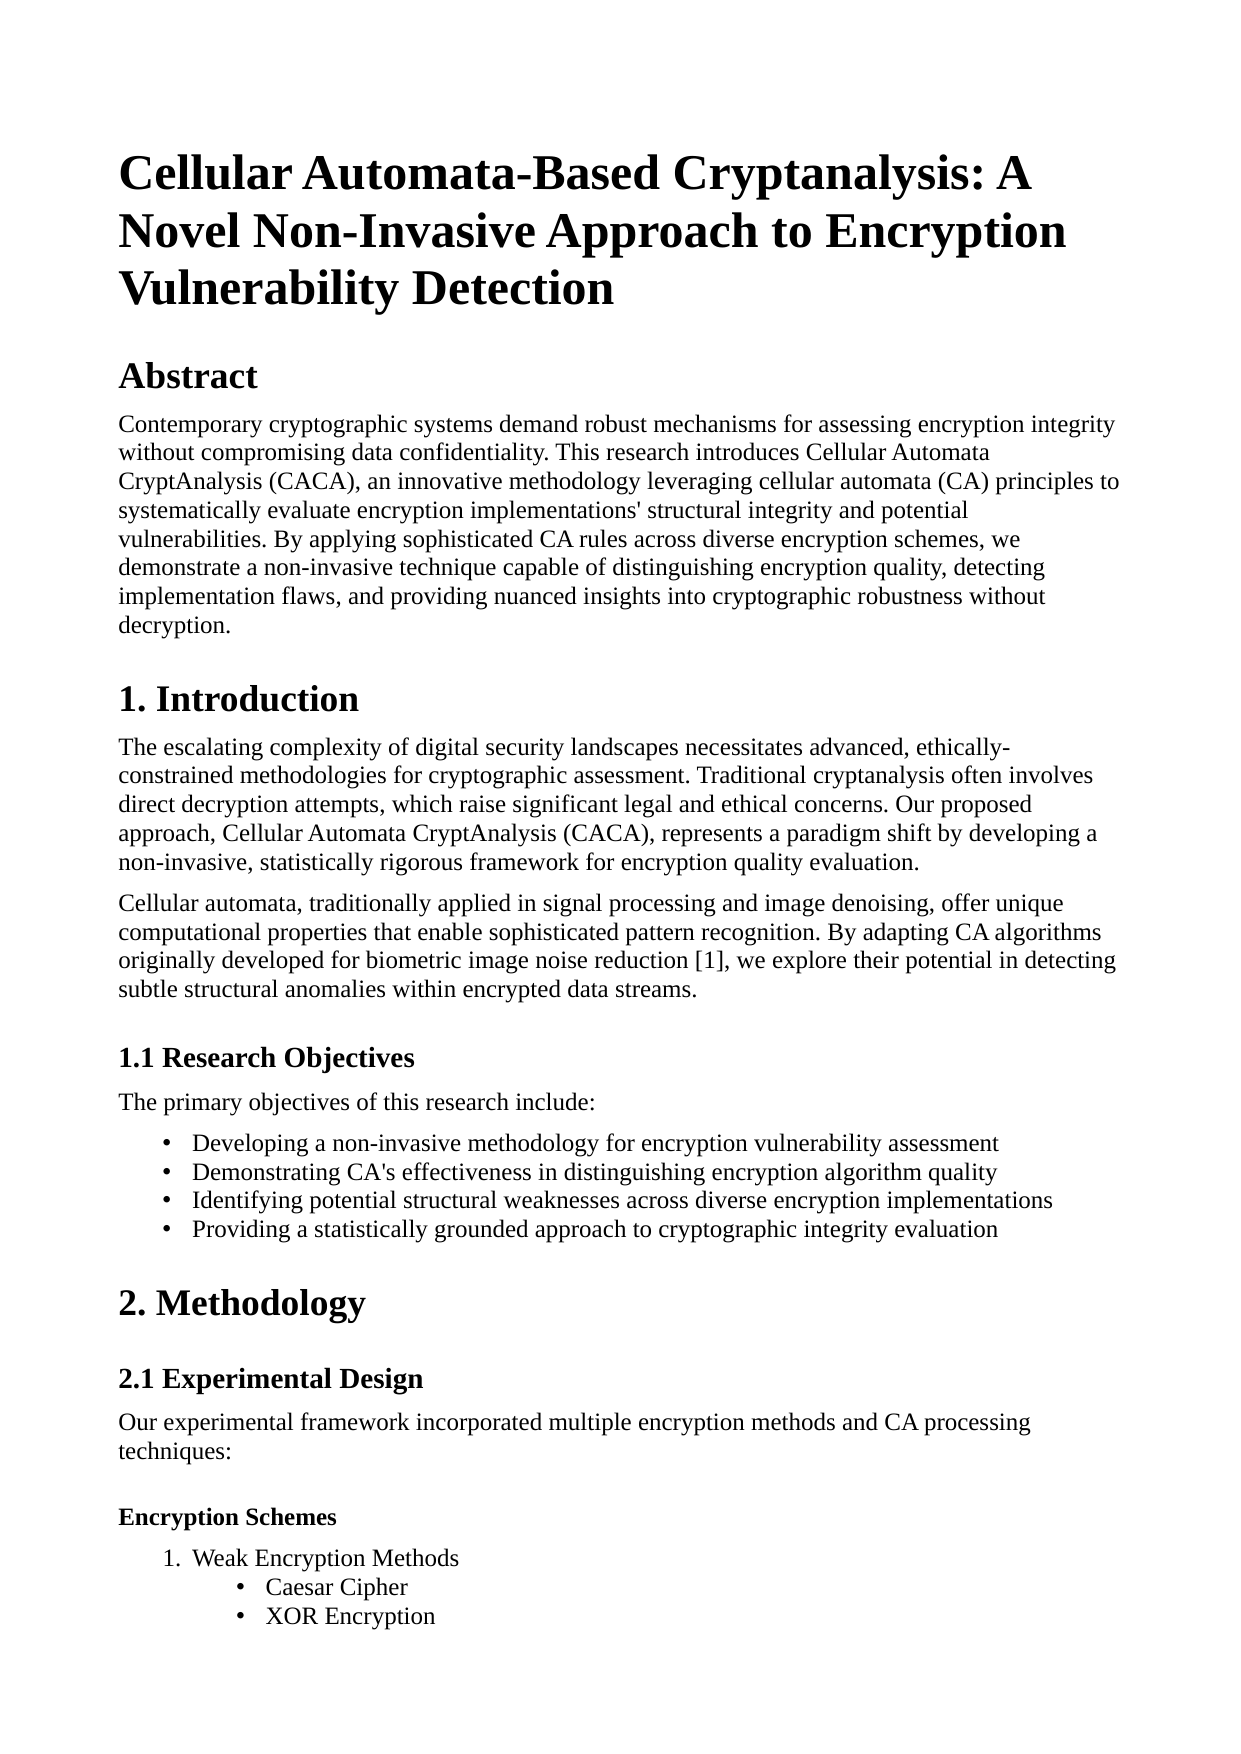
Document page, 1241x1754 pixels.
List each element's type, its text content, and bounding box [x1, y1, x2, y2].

text Contemporary cryptographic systems demand robust mechanisms for assessing encryption integrity without compromising data confidentiality. This research introduces Cellular Automata CryptAnalysis (CACA), an innovative methodology leveraging cellular automata (CA) principles to systematically evaluate encryption implementations' structural integrity and potential vulnerabilities. By applying sophisticated CA rules across diverse encryption schemes, we demonstrate a non-invasive technique capable of distinguishing encryption quality, detecting implementation flaws, and providing nuanced insights into cryptographic robustness without decryption. [118, 409, 1122, 639]
subtitle Abstract [118, 353, 1122, 396]
list Weak Encryption Methods [162, 1543, 1122, 1572]
subtitle Cellular Automata-Based Cryptanalysis: A Novel Non-Invasive Approach to Encryption Vulnerability Detection [118, 143, 1122, 316]
subtitle 2.1 Experimental Design [118, 1361, 1122, 1394]
subtitle 1. Introduction [118, 676, 1122, 719]
text Cellular automata, traditionally applied in signal processing and image denoising, offer unique computational properties that enable sophisticated pattern recognition. By adapting CA algorithms originally developed for biometric image noise reduction [1], we explore their potential in detecting subtle structural anomalies within encrypted data streams. [118, 888, 1122, 1003]
text The escalating complexity of digital security landscapes necessitates advanced, ethically-constrained methodologies for cryptographic assessment. Traditional cryptanalysis often involves direct decryption attempts, which raise significant legal and ethical concerns. Our proposed approach, Cellular Automata CryptAnalysis (CACA), represents a paradigm shift by developing a non-invasive, statistically rigorous framework for encryption quality evaluation. [118, 732, 1122, 876]
subtitle 1.1 Research Objectives [118, 1041, 1122, 1074]
list Developing a non-invasive methodology for encryption vulnerability assessment [162, 1128, 1122, 1157]
list XOR Encryption [236, 1601, 1122, 1629]
list Demonstrating CA's effectiveness in distinguishing encryption algorithm quality [162, 1157, 1122, 1185]
text The primary objectives of this research include: [118, 1087, 1122, 1115]
subtitle Encryption Schemes [118, 1502, 1122, 1531]
list Identifying potential structural weaknesses across diverse encryption implementations [162, 1185, 1122, 1214]
subtitle 2. Methodology [118, 1280, 1122, 1323]
list Providing a statistically grounded approach to cryptographic integrity evaluation [162, 1214, 1122, 1243]
list Caesar Cipher [236, 1572, 1122, 1601]
text Our experimental framework incorporated multiple encryption methods and CA processing techniques: [118, 1407, 1122, 1464]
